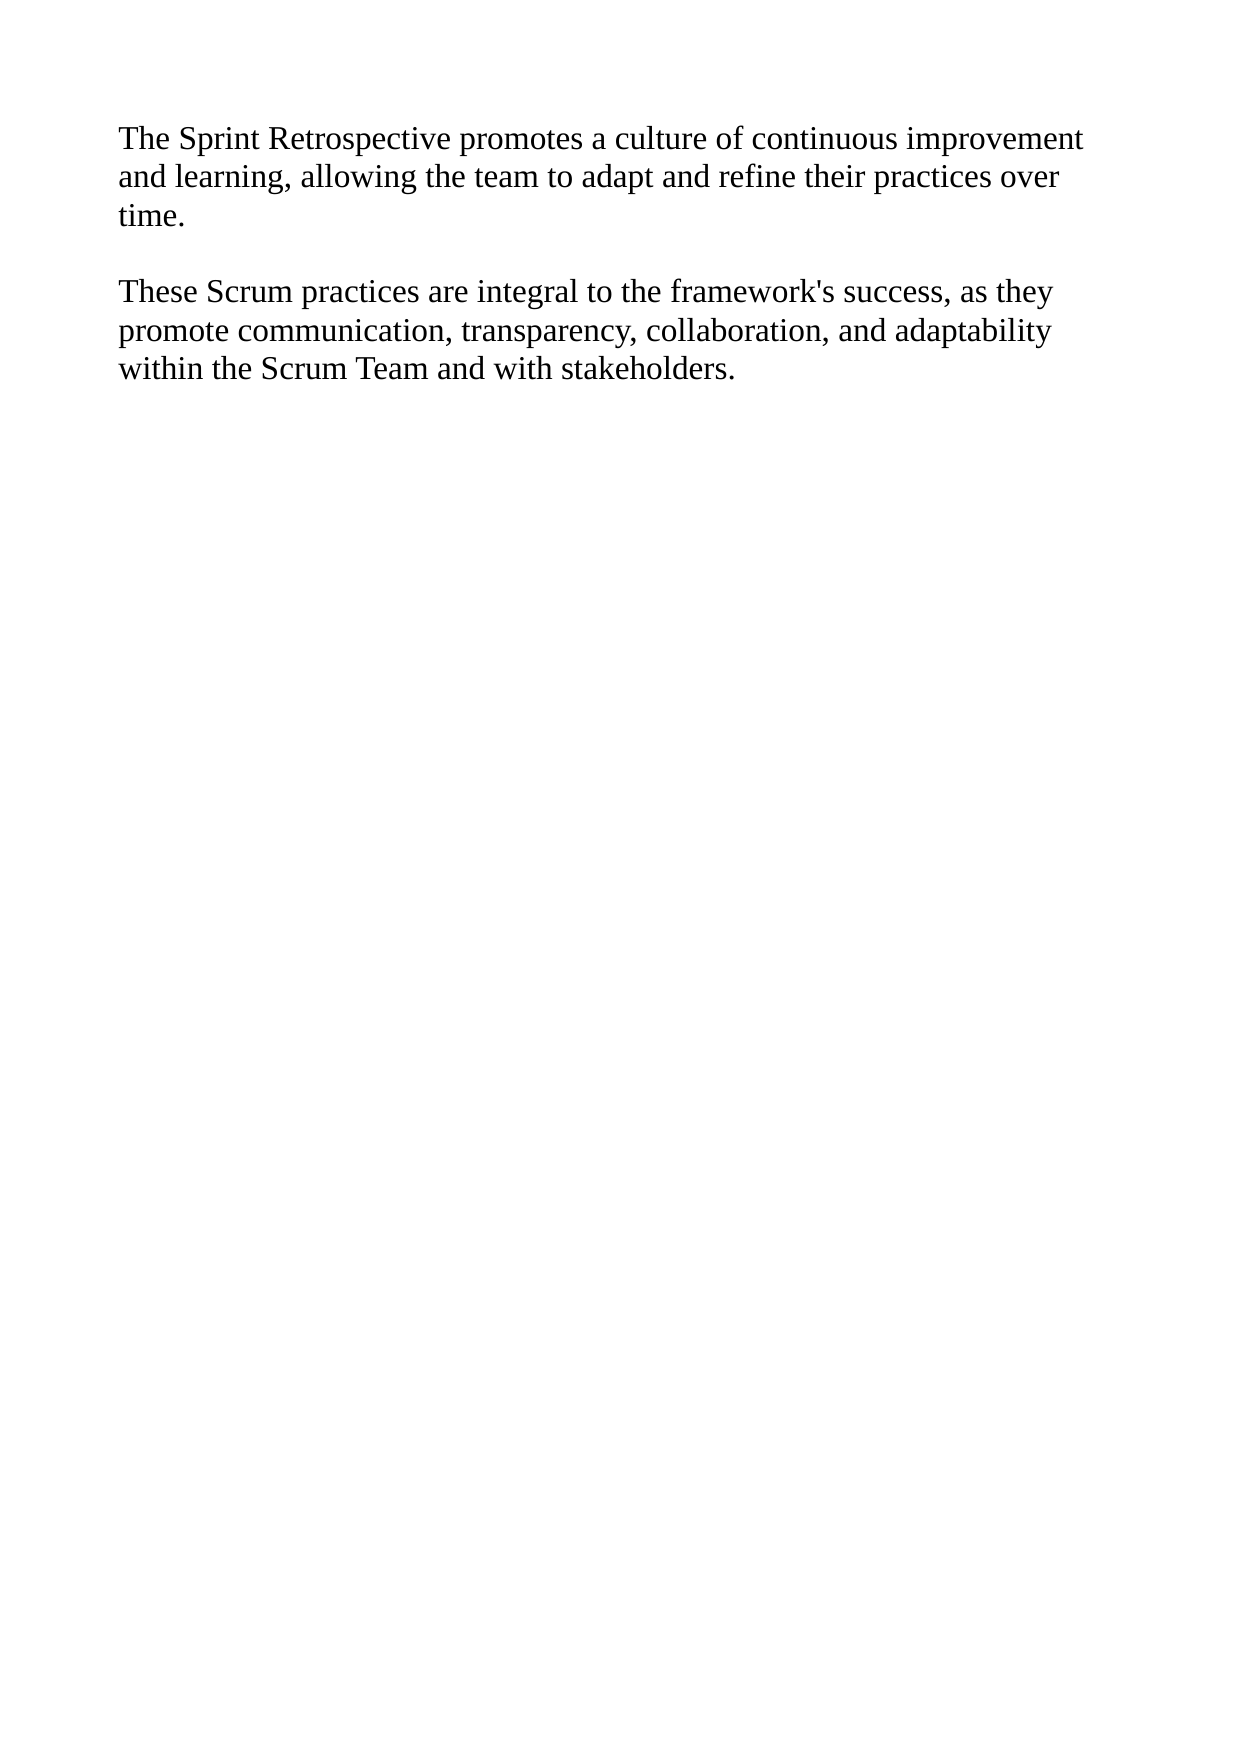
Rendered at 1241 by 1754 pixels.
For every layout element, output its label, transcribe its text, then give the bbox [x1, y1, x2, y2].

text These Scrum practices are integral to the framework's success, as they promote communication, transparency, collaboration, and adaptability within the Scrum Team and with stakeholders. [118, 271, 1122, 386]
text The Sprint Retrospective promotes a culture of continuous improvement and learning, allowing the team to adapt and refine their practices over time. [118, 118, 1122, 233]
